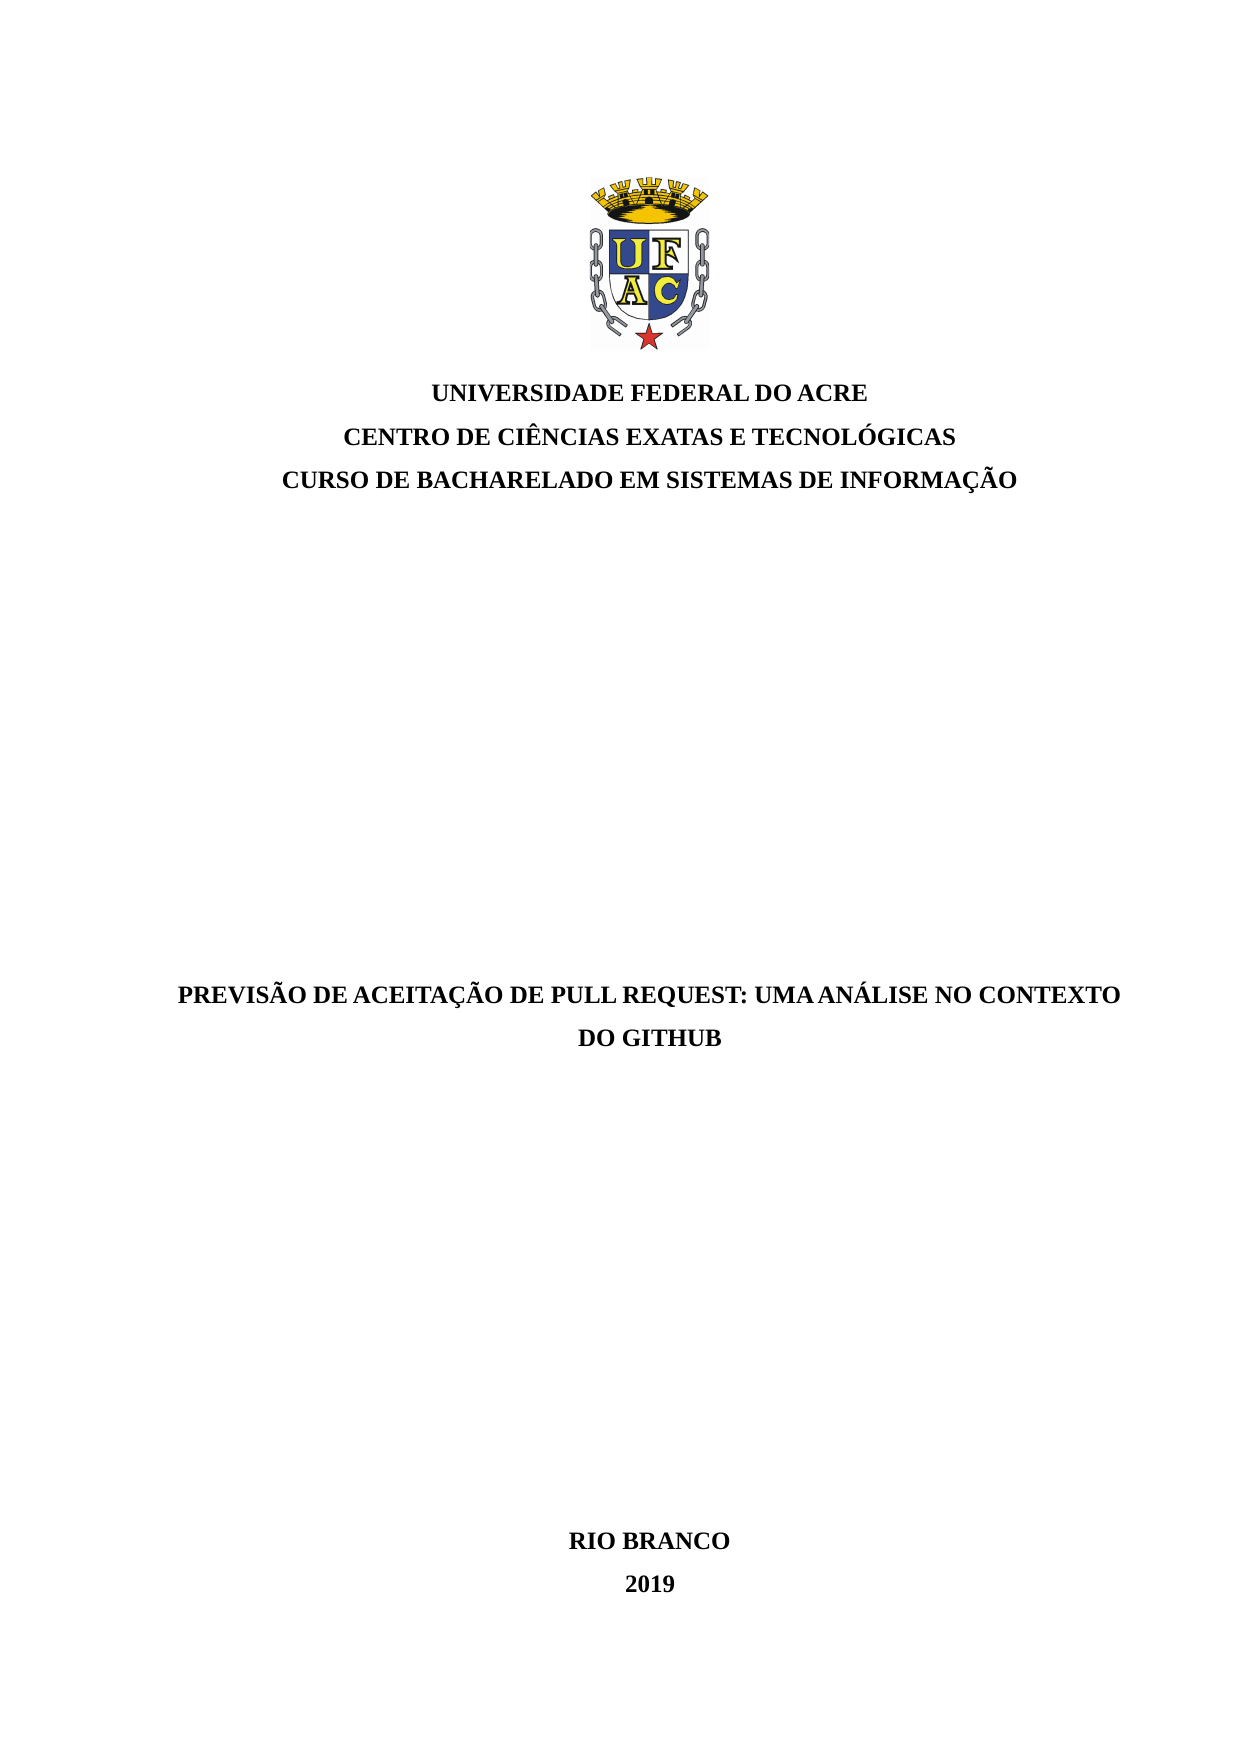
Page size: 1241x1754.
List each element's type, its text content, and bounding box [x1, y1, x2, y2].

text CENTRO DE CIÊNCIAS EXATAS E TECNOLÓGICAS [177, 422, 1122, 450]
text UNIVERSIDADE FEDERAL DO ACRE [177, 378, 1122, 407]
text 2019 [177, 1569, 1122, 1598]
picture [589, 177, 710, 351]
text RIO BRANCO [177, 1526, 1122, 1555]
text Previsão de aceitação de pull request: UMA ANáLISE NO CONTEXTO DO GITHUB [177, 980, 1122, 1052]
text CURSO DE BACHARELADO EM SISTEMAS DE INFORMAÇÃO [177, 465, 1122, 493]
